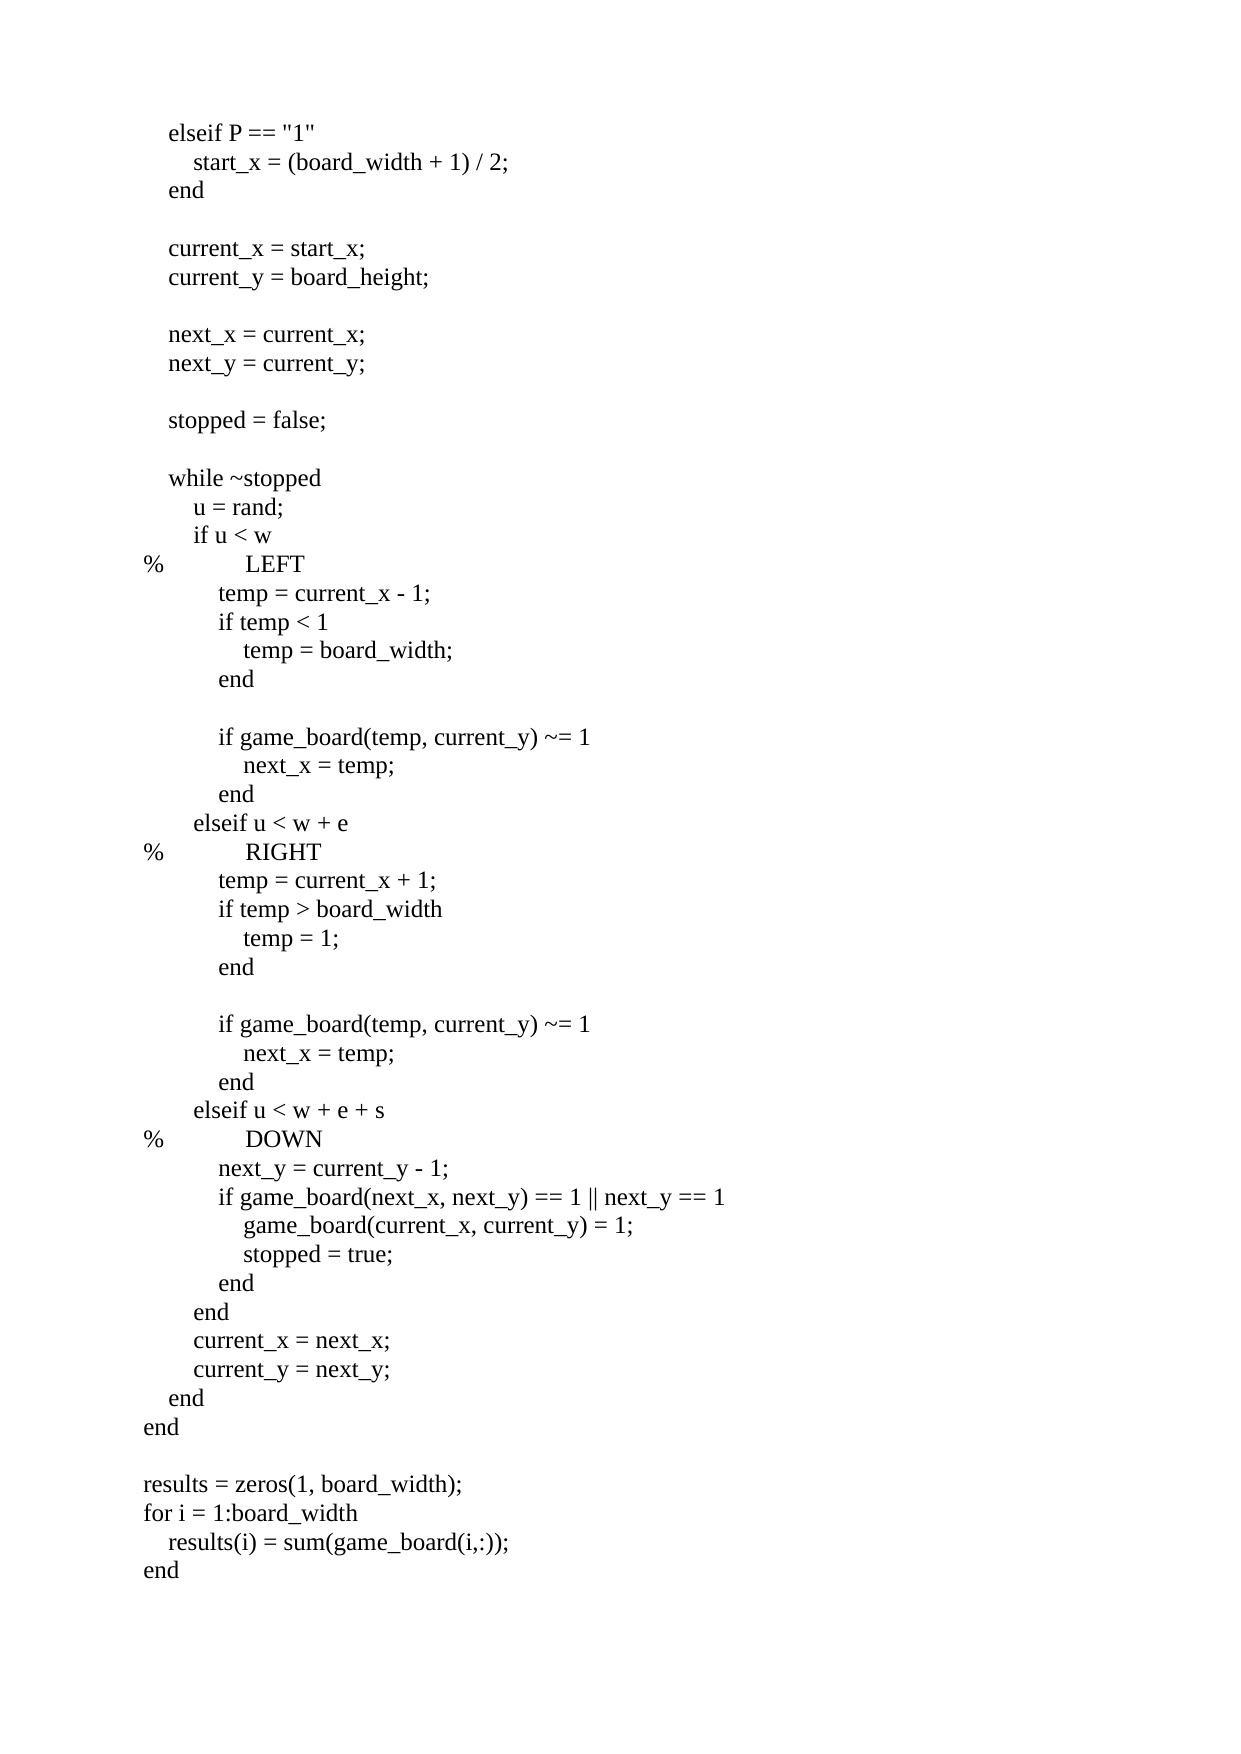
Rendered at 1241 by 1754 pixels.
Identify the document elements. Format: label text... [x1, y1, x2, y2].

text end [118, 1412, 1122, 1441]
text elseif u < w + e [118, 808, 1122, 837]
text end [118, 664, 1122, 693]
text temp = 1; [118, 923, 1122, 952]
text next_y = current_y - 1; [118, 1153, 1122, 1182]
text results(i) = sum(game_board(i,:)); [118, 1527, 1122, 1556]
text % RIGHT [118, 837, 1122, 866]
text end [118, 1297, 1122, 1326]
text end [118, 176, 1122, 204]
text u = rand; [118, 492, 1122, 521]
text end [118, 952, 1122, 981]
text elseif u < w + e + s [118, 1096, 1122, 1124]
text while ~stopped [118, 463, 1122, 492]
text temp = current_x + 1; [118, 866, 1122, 894]
text next_x = temp; [118, 1038, 1122, 1067]
text game_board(current_x, current_y) = 1; [118, 1211, 1122, 1239]
text end [118, 1268, 1122, 1297]
text current_x = start_x; [118, 233, 1122, 262]
text end [118, 779, 1122, 808]
text next_y = current_y; [118, 348, 1122, 377]
text current_y = next_y; [118, 1354, 1122, 1383]
text stopped = false; [118, 406, 1122, 434]
text stopped = true; [118, 1239, 1122, 1268]
text if game_board(temp, current_y) ~= 1 [118, 722, 1122, 751]
text temp = current_x - 1; [118, 578, 1122, 607]
text current_y = board_height; [118, 262, 1122, 291]
text if temp < 1 [118, 607, 1122, 636]
text next_x = current_x; [118, 319, 1122, 348]
text % DOWN [118, 1124, 1122, 1153]
text for i = 1:board_width [118, 1498, 1122, 1527]
text results = zeros(1, board_width); [118, 1469, 1122, 1498]
text if temp > board_width [118, 894, 1122, 923]
text % LEFT [118, 549, 1122, 578]
text end [118, 1067, 1122, 1096]
text start_x = (board_width + 1) / 2; [118, 147, 1122, 176]
text current_x = next_x; [118, 1326, 1122, 1354]
text if u < w [118, 521, 1122, 549]
text if game_board(temp, current_y) ~= 1 [118, 1009, 1122, 1038]
text end [118, 1383, 1122, 1412]
text end [118, 1556, 1122, 1584]
text next_x = temp; [118, 751, 1122, 779]
text temp = board_width; [118, 636, 1122, 664]
text elseif P == "1" [118, 118, 1122, 147]
text if game_board(next_x, next_y) == 1 || next_y == 1 [118, 1182, 1122, 1211]
